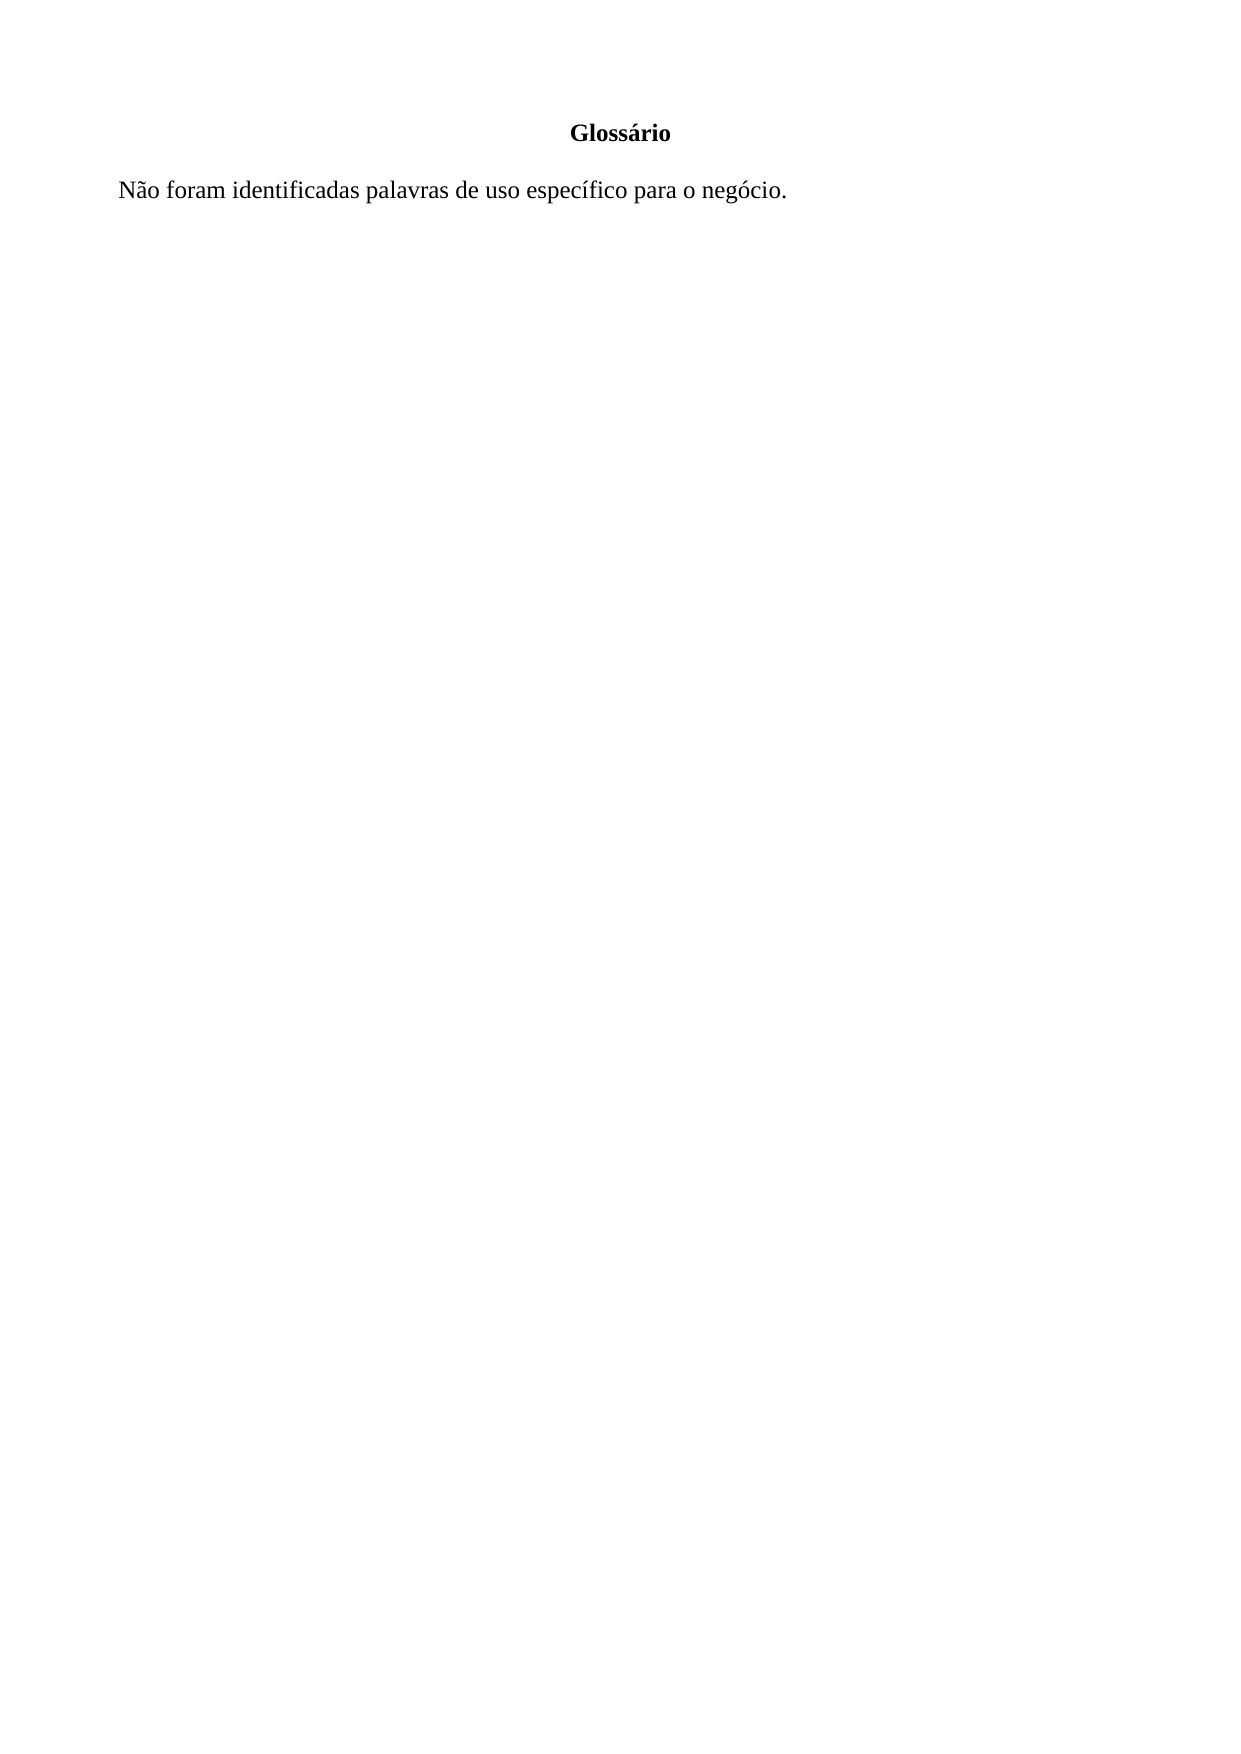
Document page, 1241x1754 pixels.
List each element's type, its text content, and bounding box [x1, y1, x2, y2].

text Não foram identificadas palavras de uso específico para o negócio. [118, 176, 1122, 204]
text Glossário [118, 118, 1122, 147]
